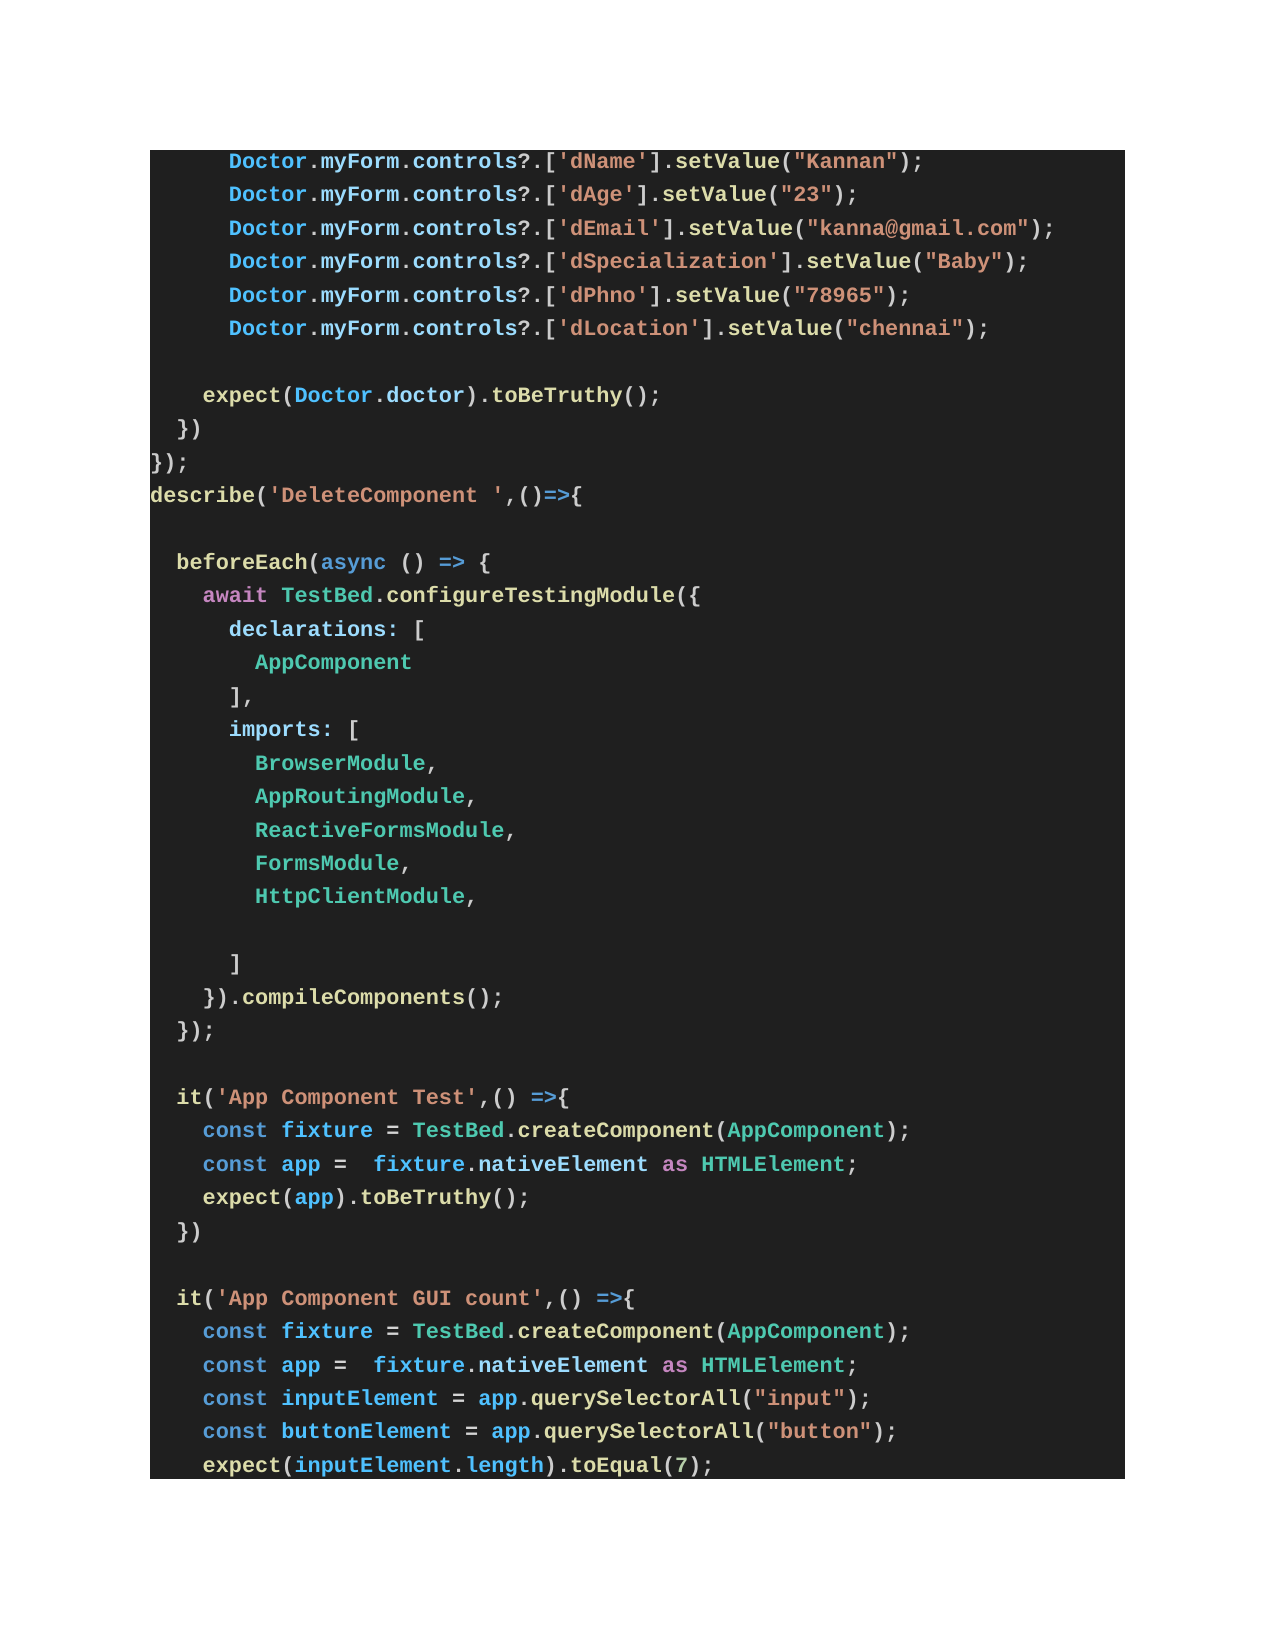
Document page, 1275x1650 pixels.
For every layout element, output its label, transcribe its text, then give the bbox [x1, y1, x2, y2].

text AppComponent [150, 652, 1125, 676]
text const fixture = TestBed.createComponent(AppComponent); [150, 1320, 1125, 1345]
text Doctor.myForm.controls?.['dSpecialization'].setValue("Baby"); [150, 250, 1125, 275]
text expect(app).toBeTruthy(); [150, 1187, 1125, 1211]
text Doctor.myForm.controls?.['dPhno'].setValue("78965"); [150, 284, 1125, 308]
text HttpClientModule, [150, 886, 1125, 910]
text }).compileComponents(); [150, 986, 1125, 1011]
text const app = fixture.nativeElement as HTMLElement; [150, 1354, 1125, 1378]
text Doctor.myForm.controls?.['dName'].setValue("Kannan"); [150, 150, 1125, 175]
text await TestBed.configureTestingModule({ [150, 585, 1125, 609]
text const inputElement = app.querySelectorAll("input"); [150, 1387, 1125, 1412]
text }) [150, 417, 1125, 442]
text AppRoutingModule, [150, 785, 1125, 810]
text ReactiveFormsModule, [150, 819, 1125, 843]
text ] [150, 952, 1125, 977]
text Doctor.myForm.controls?.['dLocation'].setValue("chennai"); [150, 317, 1125, 342]
text }); [150, 451, 1125, 476]
text it('App Component GUI count',() =>{ [150, 1287, 1125, 1312]
text const fixture = TestBed.createComponent(AppComponent); [150, 1120, 1125, 1144]
text imports: [ [150, 718, 1125, 743]
text beforeEach(async () => { [150, 551, 1125, 576]
text expect(inputElement.length).toEqual(7); [150, 1454, 1125, 1479]
text Doctor.myForm.controls?.['dAge'].setValue("23"); [150, 183, 1125, 208]
text }) [150, 1220, 1125, 1245]
text FormsModule, [150, 852, 1125, 877]
text ], [150, 685, 1125, 710]
text expect(Doctor.doctor).toBeTruthy(); [150, 384, 1125, 409]
text Doctor.myForm.controls?.['dEmail'].setValue("kanna@gmail.com"); [150, 217, 1125, 242]
text declarations: [ [150, 618, 1125, 643]
text describe('DeleteComponent ',()=>{ [150, 484, 1125, 509]
text const buttonElement = app.querySelectorAll("button"); [150, 1421, 1125, 1445]
text }); [150, 1019, 1125, 1044]
text const app = fixture.nativeElement as HTMLElement; [150, 1153, 1125, 1178]
text it('App Component Test',() =>{ [150, 1086, 1125, 1111]
text BrowserModule, [150, 752, 1125, 777]
